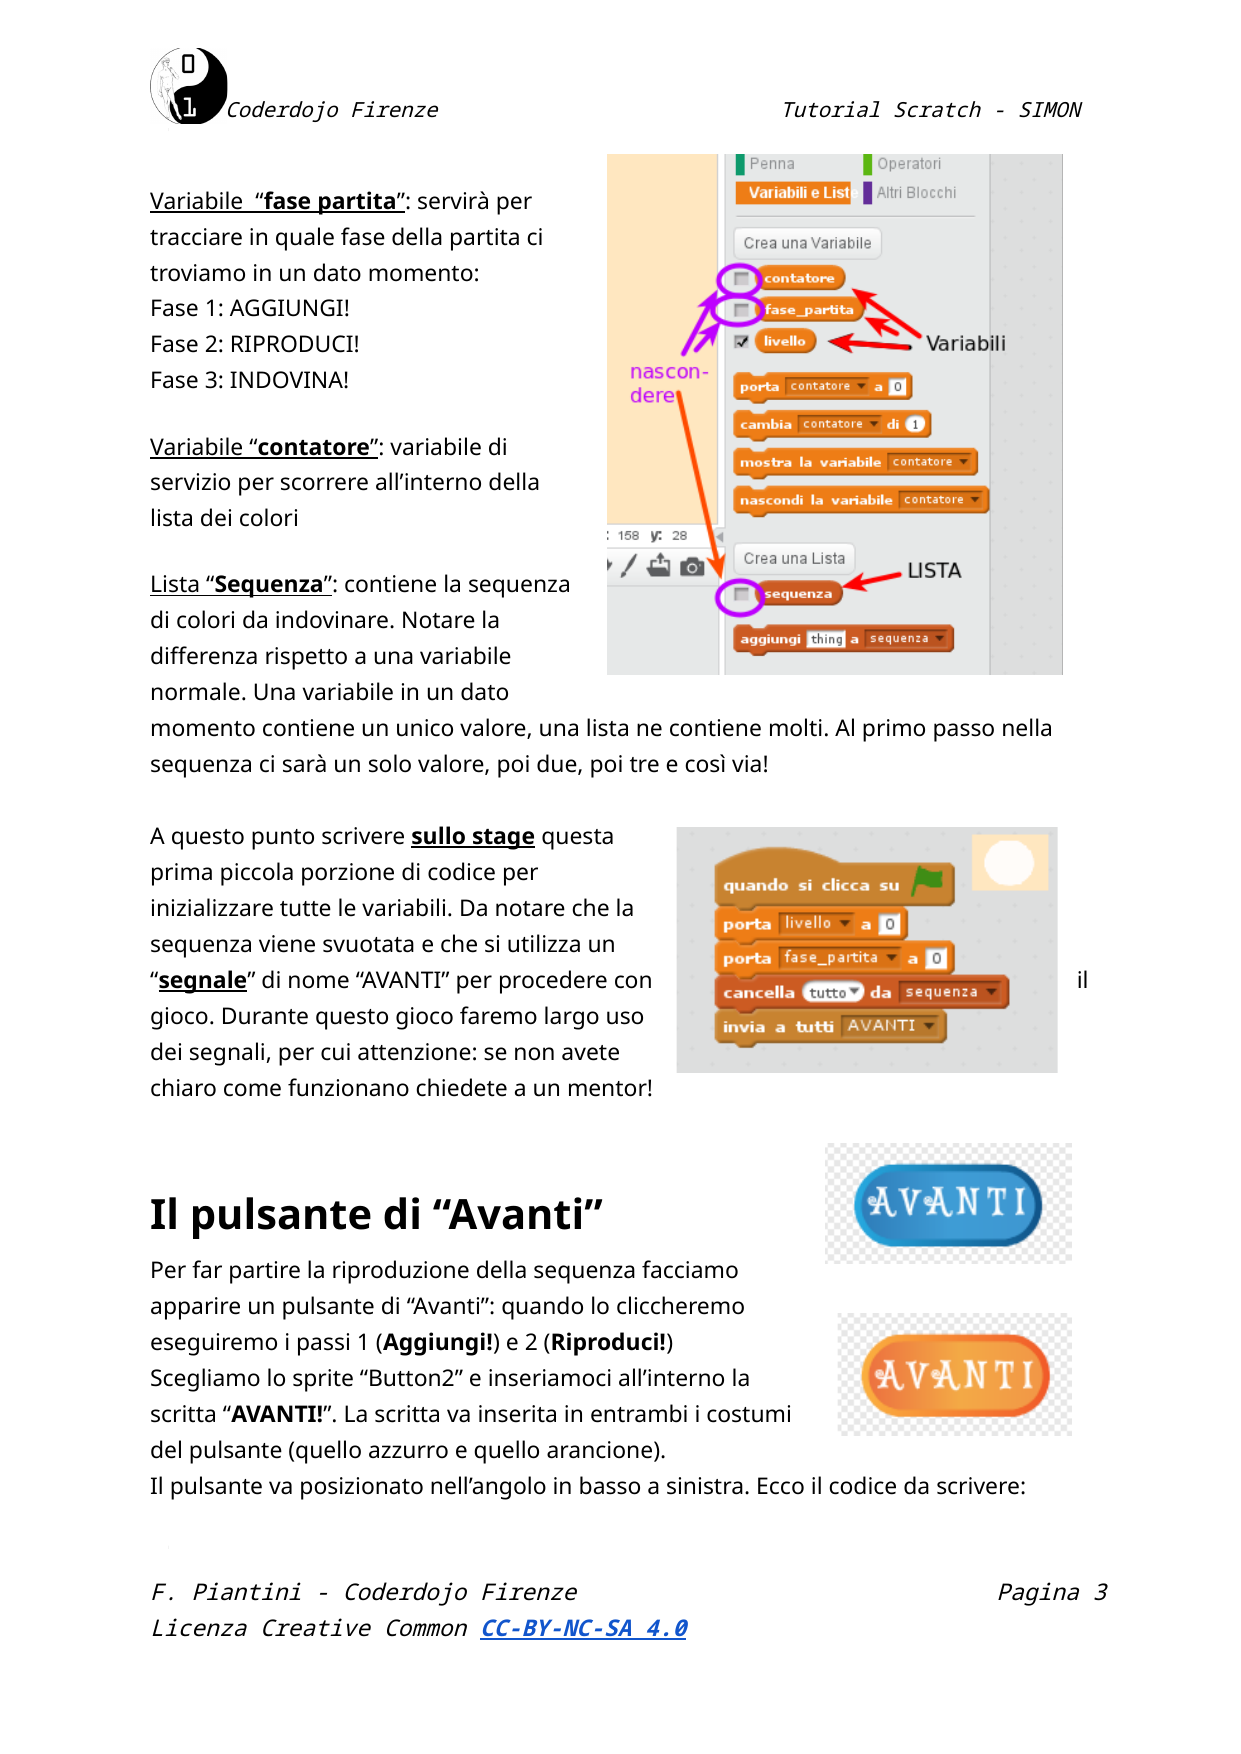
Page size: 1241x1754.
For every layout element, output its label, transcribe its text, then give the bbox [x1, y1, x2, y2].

list Fase 1: AGGIUNGI! [150, 292, 607, 324]
list Variabile “contatore”: variabile di servizio per scorrere all’interno della lista dei colori [150, 430, 607, 533]
list Variabile “fase partita”: servirà per tracciare in quale fase della partita ci troviamo in un dato momento: [150, 184, 607, 288]
text Scegliamo lo sprite “Button2” e inseriamoci all’interno la scritta “AVANTI!”. La scritta va inserita in entrambi i costumi del pulsante (quello azzurro e quello arancione). [150, 1362, 1090, 1465]
list [1064, 430, 1090, 533]
subtitle [1072, 1185, 1090, 1242]
text Il pulsante va posizionato nell’angolo in basso a sinistra. Ecco il codice da scrivere: [150, 1470, 1090, 1501]
list [1064, 184, 1090, 288]
picture [676, 827, 1058, 1073]
list Fase 2: RIPRODUCI! [150, 328, 607, 359]
picture [837, 1313, 1072, 1436]
text Per far partire la riproduzione della sequenza facciamo apparire un pulsante di “Avanti”: quando lo cliccheremo eseguiremo i passi 1 (Aggiungi!) e 2 (Riproduci!) [150, 1254, 1090, 1357]
list [1064, 292, 1090, 324]
list Fase 3: INDOVINA! [150, 364, 607, 396]
picture [150, 48, 228, 124]
subtitle Il pulsante di “Avanti” [150, 1185, 825, 1242]
picture [825, 1143, 1072, 1264]
text Lista “Sequenza”: contiene la sequenza di colori da indovinare. Notare la differenza rispetto a una variabile normale. Una variabile in un dato momento contiene un unico valore, una lista ne contiene molti. Al primo passo nella sequenza ci sarà un solo valore, poi due, poi tre e così via! [150, 568, 1090, 779]
list [1064, 328, 1090, 359]
list [1064, 364, 1090, 396]
text A questo punto scrivere sullo stage questa prima piccola porzione di codice per inizializzare tutte le variabili. Da notare che la sequenza viene svuotata e che si utilizza un “segnale” di nome “AVANTI” per procedere con il gioco. Durante questo gioco faremo largo uso dei segnali, per cui attenzione: se non avete chiaro come funzionano chiedete a un mentor! [150, 820, 1090, 1103]
picture [607, 154, 1064, 675]
